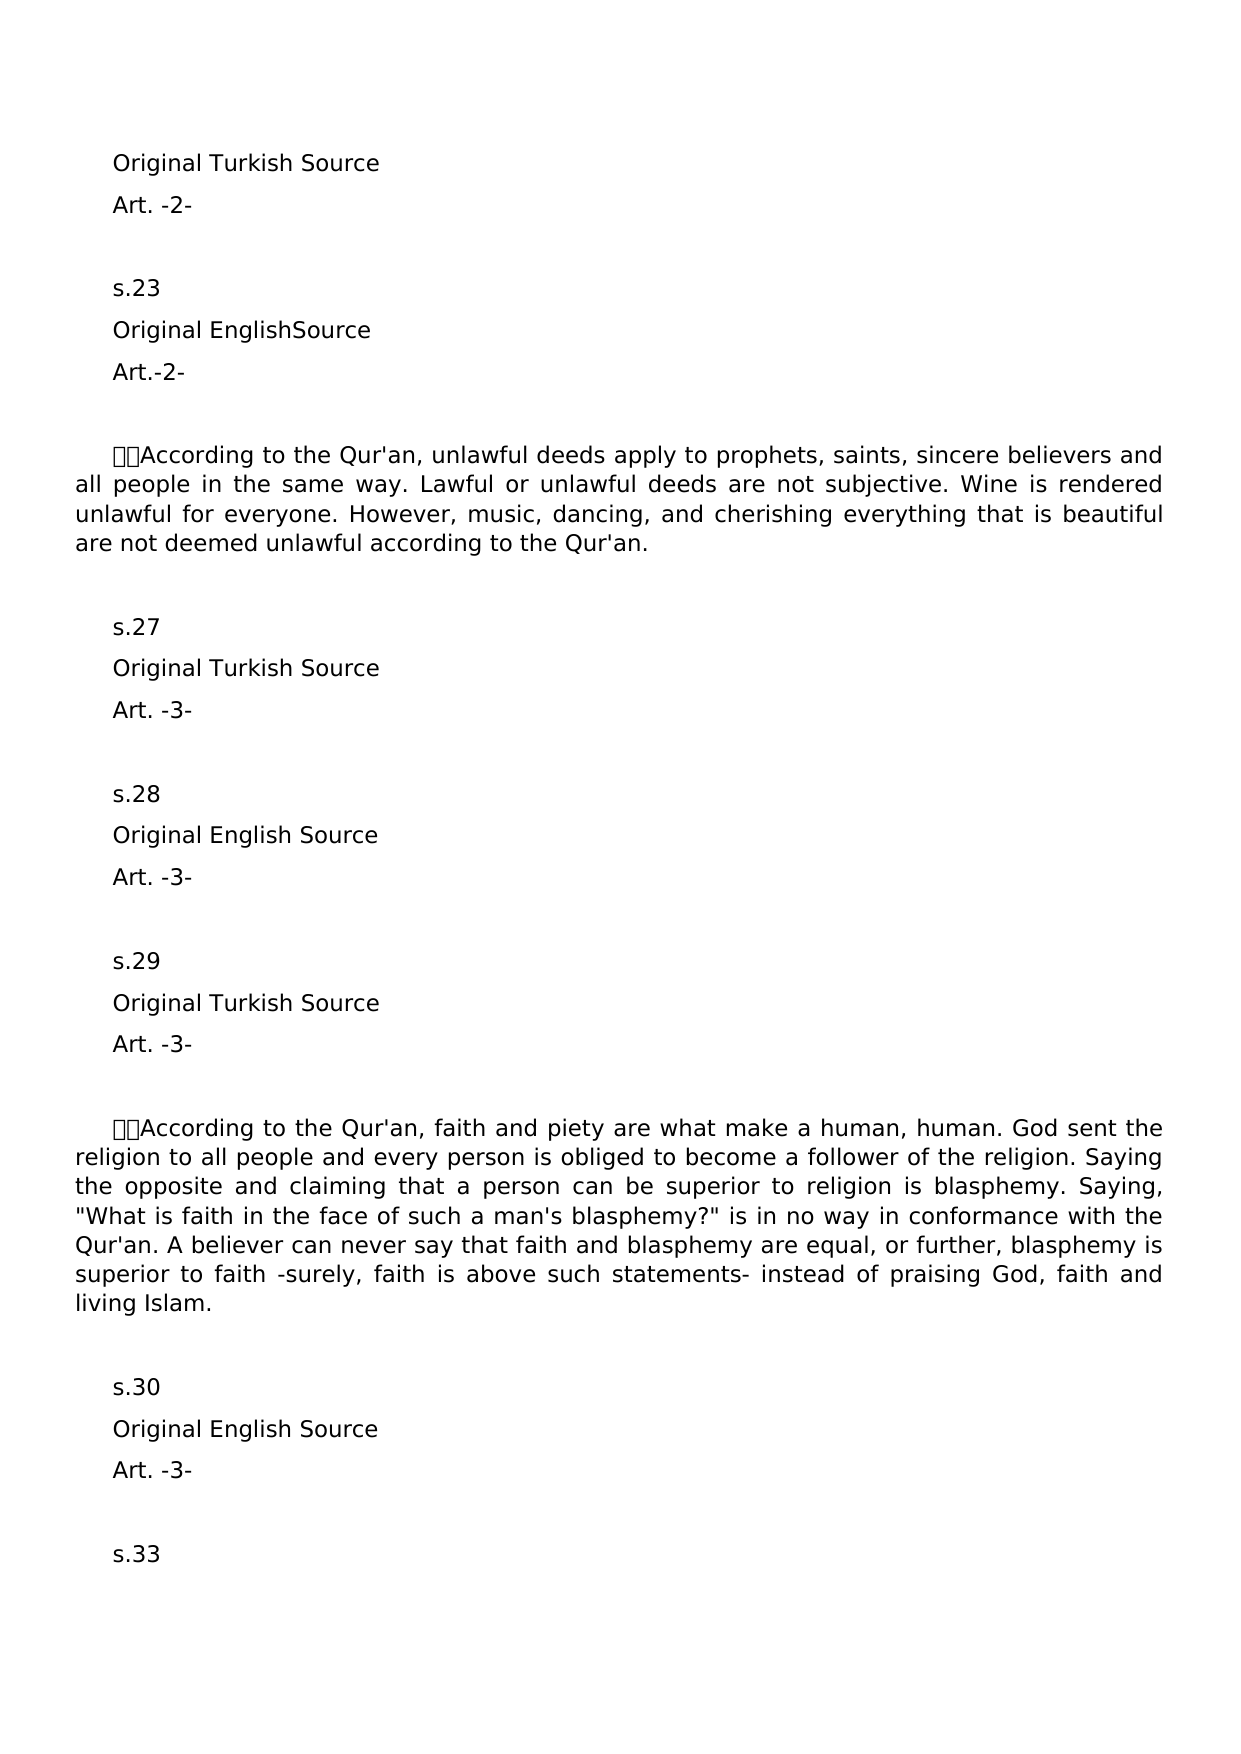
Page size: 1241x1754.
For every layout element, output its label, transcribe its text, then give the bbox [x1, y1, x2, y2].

text s.23 [75, 275, 1165, 302]
text Art. -2- [75, 192, 1165, 218]
text s.29 [75, 948, 1165, 974]
text According to the Qur'an, unlawful deeds apply to prophets, saints, sincere believers and all people in the same way. Lawful or unlawful deeds are not subjective. Wine is rendered unlawful for everyone. However, music, dancing, and cherishing everything that is beautiful are not deemed unlawful according to the Qur'an. [75, 442, 1165, 557]
text Art. -3- [75, 1458, 1165, 1484]
text Art. -3- [75, 864, 1165, 891]
text Original Turkish Source [75, 150, 1165, 177]
text s.33 [75, 1541, 1165, 1568]
text Art. -3- [75, 1031, 1165, 1058]
text Original English Source [75, 1416, 1165, 1443]
text Original EnglishSource [75, 317, 1165, 344]
text s.28 [75, 781, 1165, 807]
text Original English Source [75, 823, 1165, 849]
text s.30 [75, 1374, 1165, 1401]
text s.27 [75, 614, 1165, 640]
text Original Turkish Source [75, 656, 1165, 682]
text Art.-2- [75, 359, 1165, 386]
text According to the Qur'an, faith and piety are what make a human, human. God sent the religion to all people and every person is obliged to become a follower of the religion. Saying the opposite and claiming that a person can be superior to religion is blasphemy. Saying, "What is faith in the face of such a man's blasphemy?" is in no way in conformance with the Qur'an. A believer can never say that faith and blasphemy are equal, or further, blasphemy is superior to faith -surely, faith is above such statements- instead of praising God, faith and living Islam. [75, 1115, 1165, 1317]
text Art. -3- [75, 697, 1165, 724]
text Original Turkish Source [75, 990, 1165, 1016]
